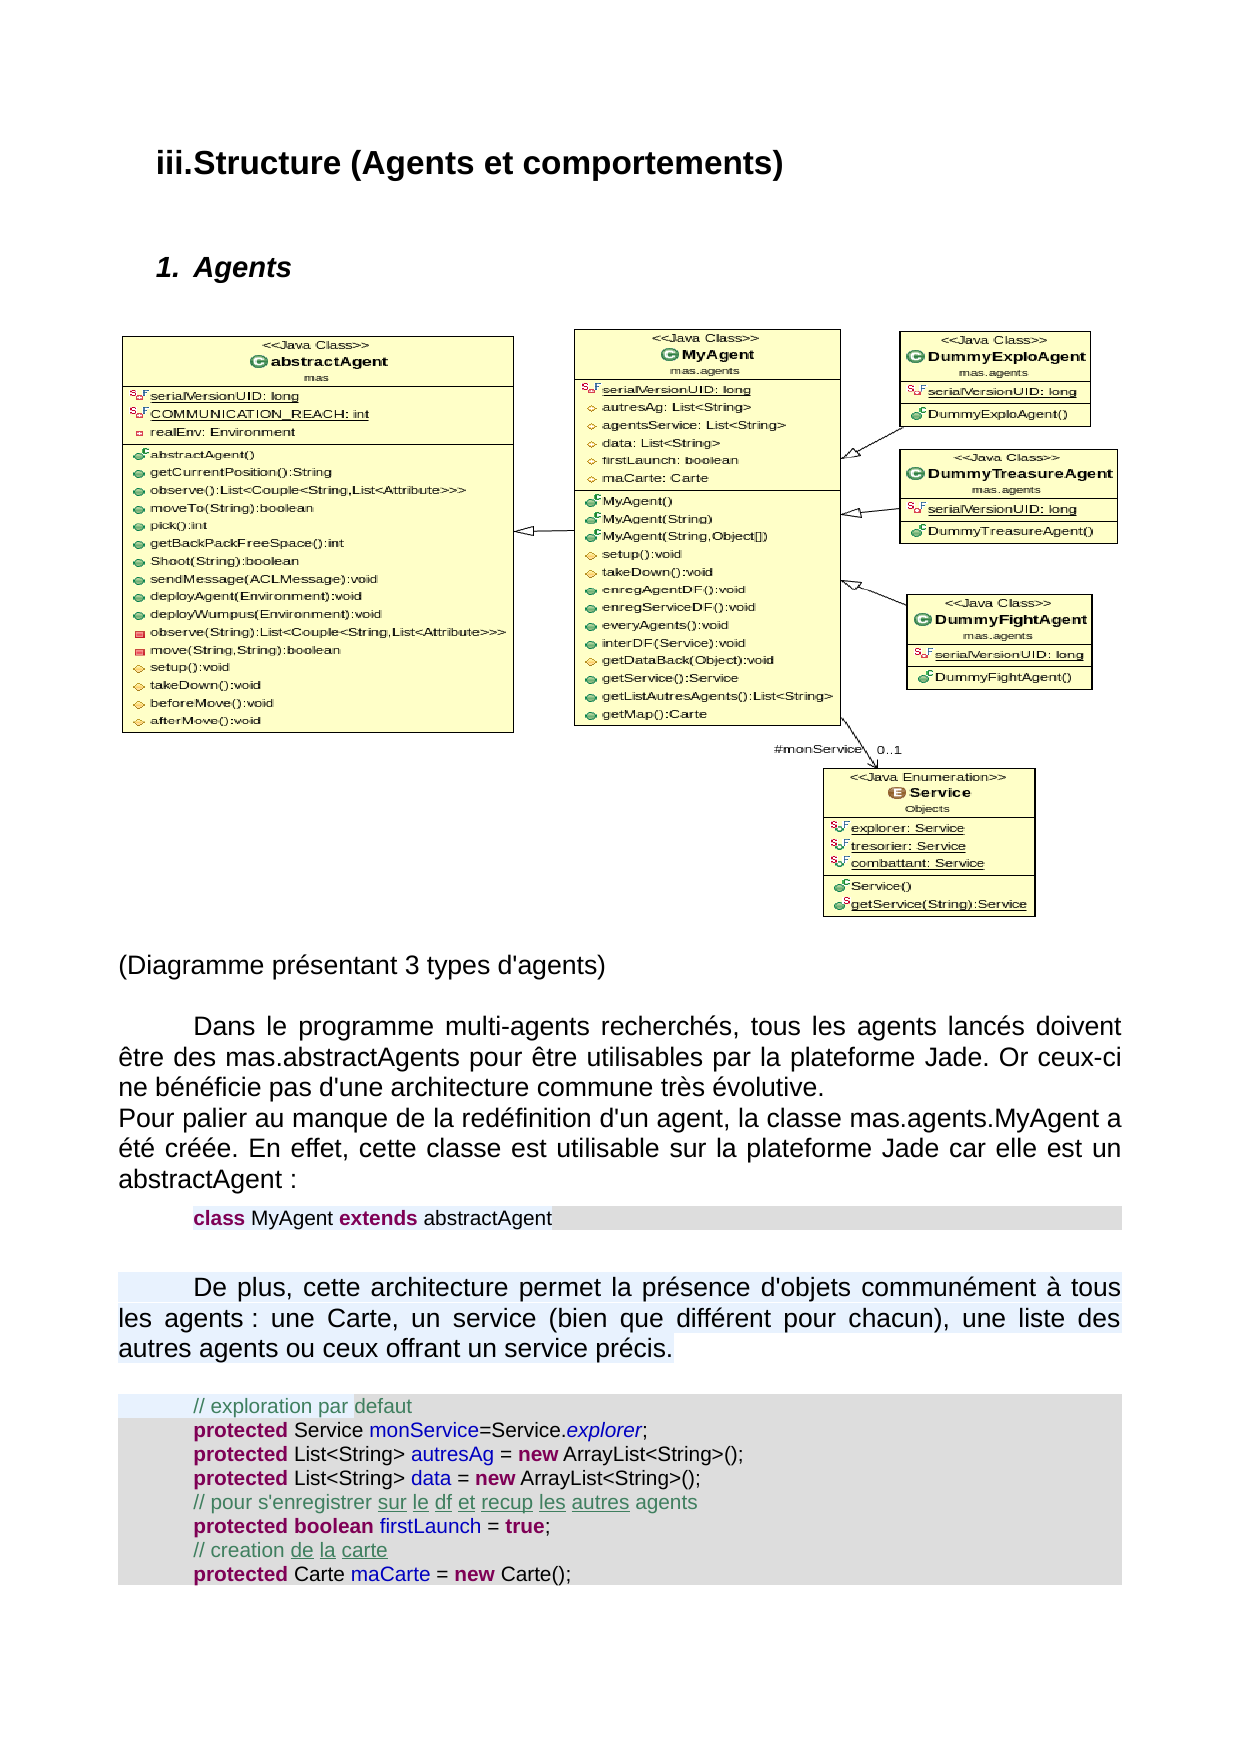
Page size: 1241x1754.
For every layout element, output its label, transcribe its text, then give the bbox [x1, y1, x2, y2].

text class MyAgent extends abstractAgent [193, 1206, 1122, 1230]
text Dans le programme multi-agents recherchés, tous les agents lancés doivent être des mas.abstractAgents pour être utilisables par la plateforme Jade. Or ceux-ci ne bénéficie pas d'une architecture commune très évolutive. [118, 1011, 1122, 1102]
subtitle Structure (Agents et comportements) [156, 143, 1122, 182]
picture [118, 326, 1123, 919]
text De plus, cette architecture permet la présence d'objets communément à tous les agents : une Carte, un service (bien que différent pour chacun), une liste des autres agents ou ceux offrant un service précis. [118, 1272, 1122, 1363]
text protected Carte maCarte = new Carte(); [118, 1561, 1122, 1585]
text protected Service monService=Service.explorer; [118, 1418, 1122, 1442]
text // creation de la carte [118, 1537, 1122, 1561]
text // exploration par defaut [118, 1394, 1122, 1418]
subtitle Agents [156, 249, 1122, 283]
text Pour palier au manque de la redéfinition d'un agent, la classe mas.agents.MyAgent a été créée. En effet, cette classe est utilisable sur la plateforme Jade car elle est un abstractAgent : [118, 1102, 1122, 1194]
text (Diagramme présentant 3 types d'agents) [118, 949, 1122, 980]
text protected boolean firstLaunch = true; [118, 1513, 1122, 1537]
text protected List<String> data = new ArrayList<String>(); [118, 1466, 1122, 1489]
text protected List<String> autresAg = new ArrayList<String>(); [118, 1442, 1122, 1466]
text // pour s'enregistrer sur le df et recup les autres agents [118, 1489, 1122, 1513]
